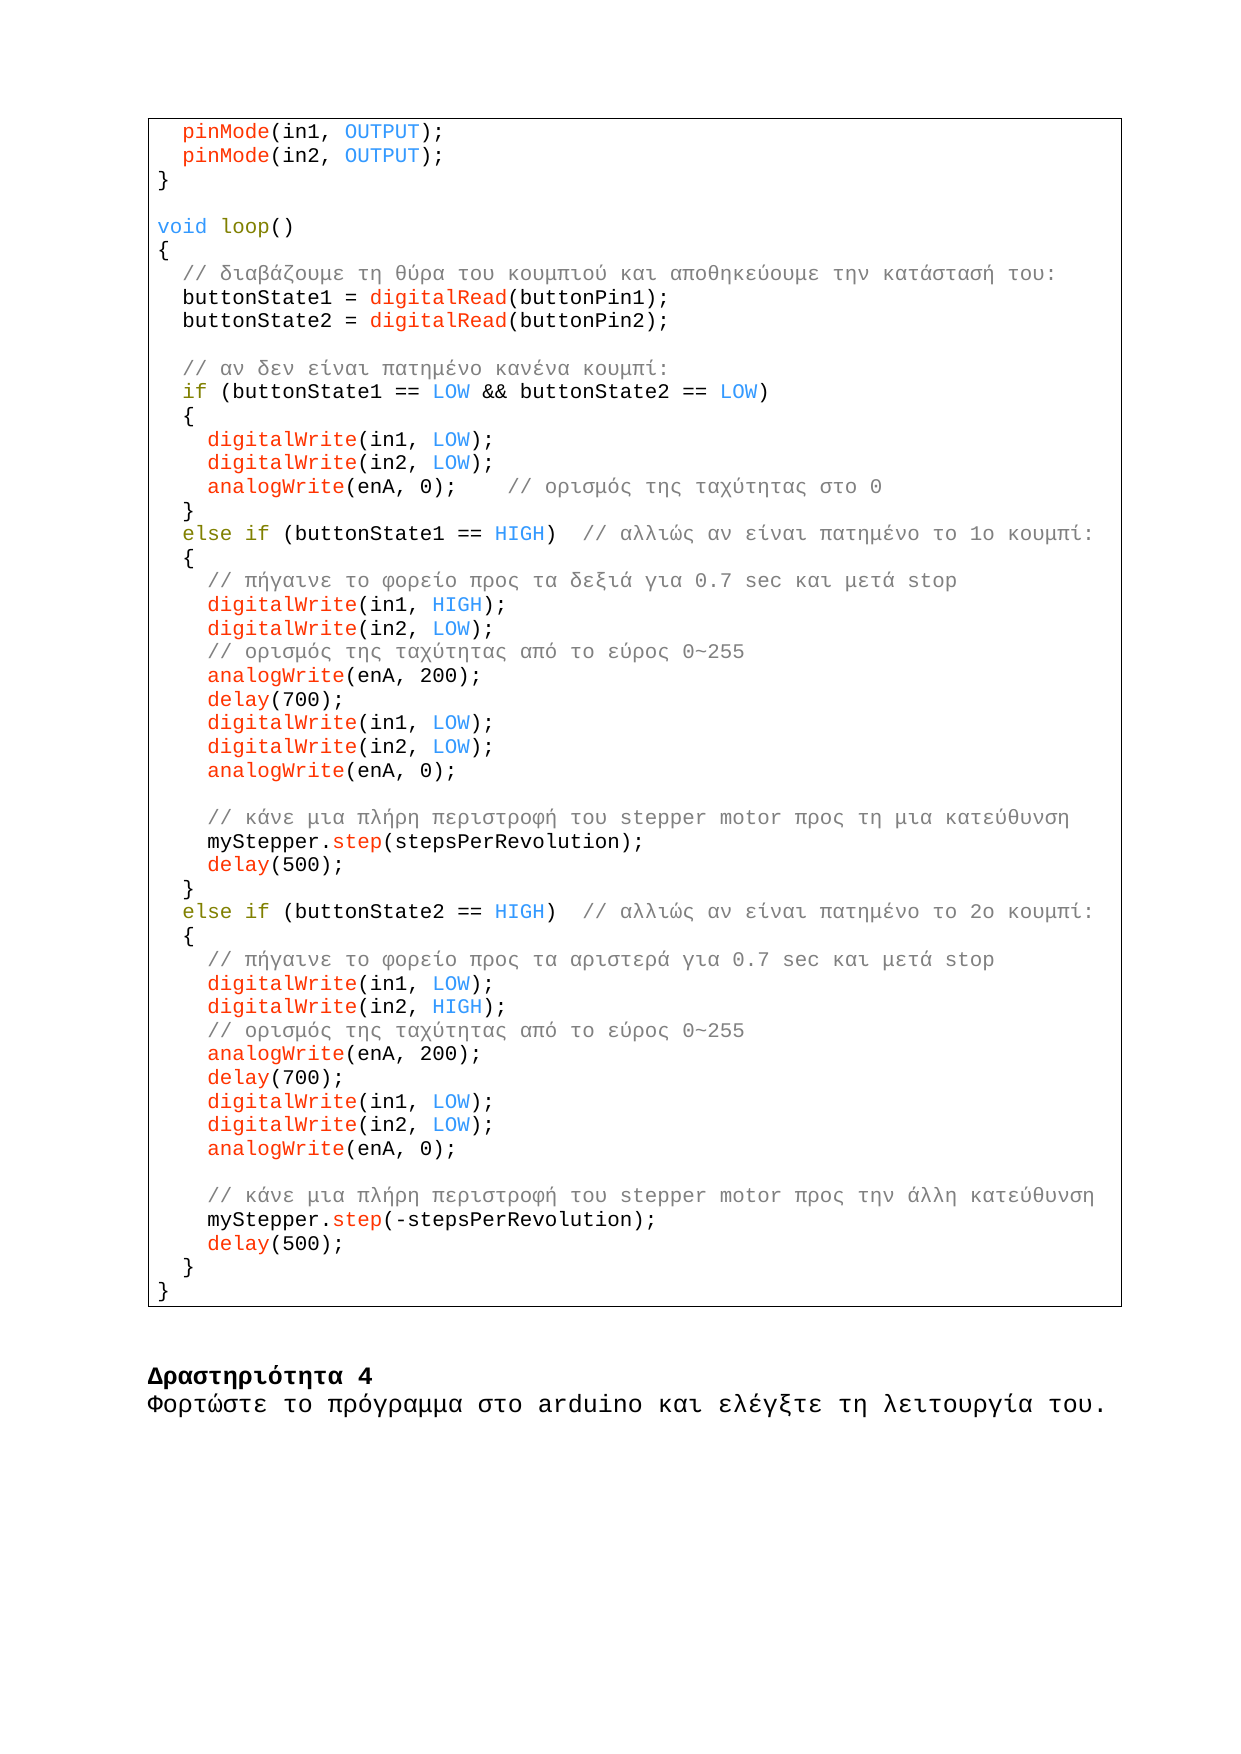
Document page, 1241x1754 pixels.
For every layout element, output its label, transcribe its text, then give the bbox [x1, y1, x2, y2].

text delay(700); [149, 686, 1121, 709]
text } [149, 1277, 1121, 1306]
text // πήγαινε το φορείο προς τα αριστερά για 0.7 sec και μετά stop [149, 946, 1121, 969]
text digitalWrite(in2, LOW); [149, 733, 1121, 757]
text delay(700); [149, 1064, 1121, 1088]
text { [149, 402, 1121, 426]
text else if (buttonState2 == HIGH) // αλλιώς αν είναι πατημένο το 2ο κουμπί: [149, 898, 1121, 922]
text // διαβάζουμε τη θύρα του κουμπιού και αποθηκεύουμε την κατάστασή του: [149, 260, 1121, 284]
text digitalWrite(in2, HIGH); [149, 993, 1121, 1017]
text Δραστηριότητα 4 [148, 1363, 1122, 1392]
text buttonState1 = digitalRead(buttonPin1); [149, 284, 1121, 307]
text } [149, 496, 1121, 520]
text myStepper.step(stepsPerRevolution); [149, 827, 1121, 851]
text digitalWrite(in2, LOW); [149, 449, 1121, 473]
text } [149, 165, 1121, 192]
text { [149, 922, 1121, 946]
text // κάνε μια πλήρη περιστροφή του stepper motor προς τη μια κατεύθυνση [149, 804, 1121, 827]
text { [149, 544, 1121, 567]
text digitalWrite(in2, LOW); [149, 615, 1121, 638]
text delay(500); [149, 851, 1121, 875]
text analogWrite(enA, 200); [149, 1040, 1121, 1064]
text pinMode(in1, OUTPUT); [149, 119, 1121, 142]
text // ορισμός της ταχύτητας από το εύρος 0~255 [149, 1017, 1121, 1040]
text else if (buttonState1 == HIGH) // αλλιώς αν είναι πατημένο το 1ο κουμπί: [149, 520, 1121, 544]
text } [149, 875, 1121, 898]
text digitalWrite(in1, LOW); [149, 1088, 1121, 1111]
text void loop() [149, 213, 1121, 236]
text analogWrite(enA, 0); [149, 757, 1121, 783]
text } [149, 1253, 1121, 1277]
text // κάνε μια πλήρη περιστροφή του stepper motor προς την άλλη κατεύθυνση [149, 1182, 1121, 1206]
text // πήγαινε το φορείο προς τα δεξιά για 0.7 sec και μετά stop [149, 567, 1121, 591]
text Φορτώστε το πρόγραμμα στο arduino και ελέγξτε τη λειτουργία του. [148, 1392, 1122, 1420]
text if (buttonState1 == LOW && buttonState2 == LOW) [149, 378, 1121, 402]
text digitalWrite(in1, LOW); [149, 969, 1121, 993]
text { [149, 236, 1121, 260]
text buttonState2 = digitalRead(buttonPin2); [149, 307, 1121, 334]
text analogWrite(enA, 0); [149, 1135, 1121, 1162]
text // αν δεν είναι πατημένο κανένα κουμπί: [149, 354, 1121, 378]
text digitalWrite(in2, LOW); [149, 1111, 1121, 1135]
text analogWrite(enA, 200); [149, 662, 1121, 686]
text delay(500); [149, 1229, 1121, 1253]
text digitalWrite(in1, HIGH); [149, 591, 1121, 615]
text analogWrite(enA, 0); // ορισμός της ταχύτητας στο 0 [149, 473, 1121, 496]
text // ορισμός της ταχύτητας από το εύρος 0~255 [149, 638, 1121, 662]
text pinMode(in2, OUTPUT); [149, 142, 1121, 165]
text myStepper.step(-stepsPerRevolution); [149, 1206, 1121, 1229]
text digitalWrite(in1, LOW); [149, 426, 1121, 449]
text digitalWrite(in1, LOW); [149, 709, 1121, 733]
